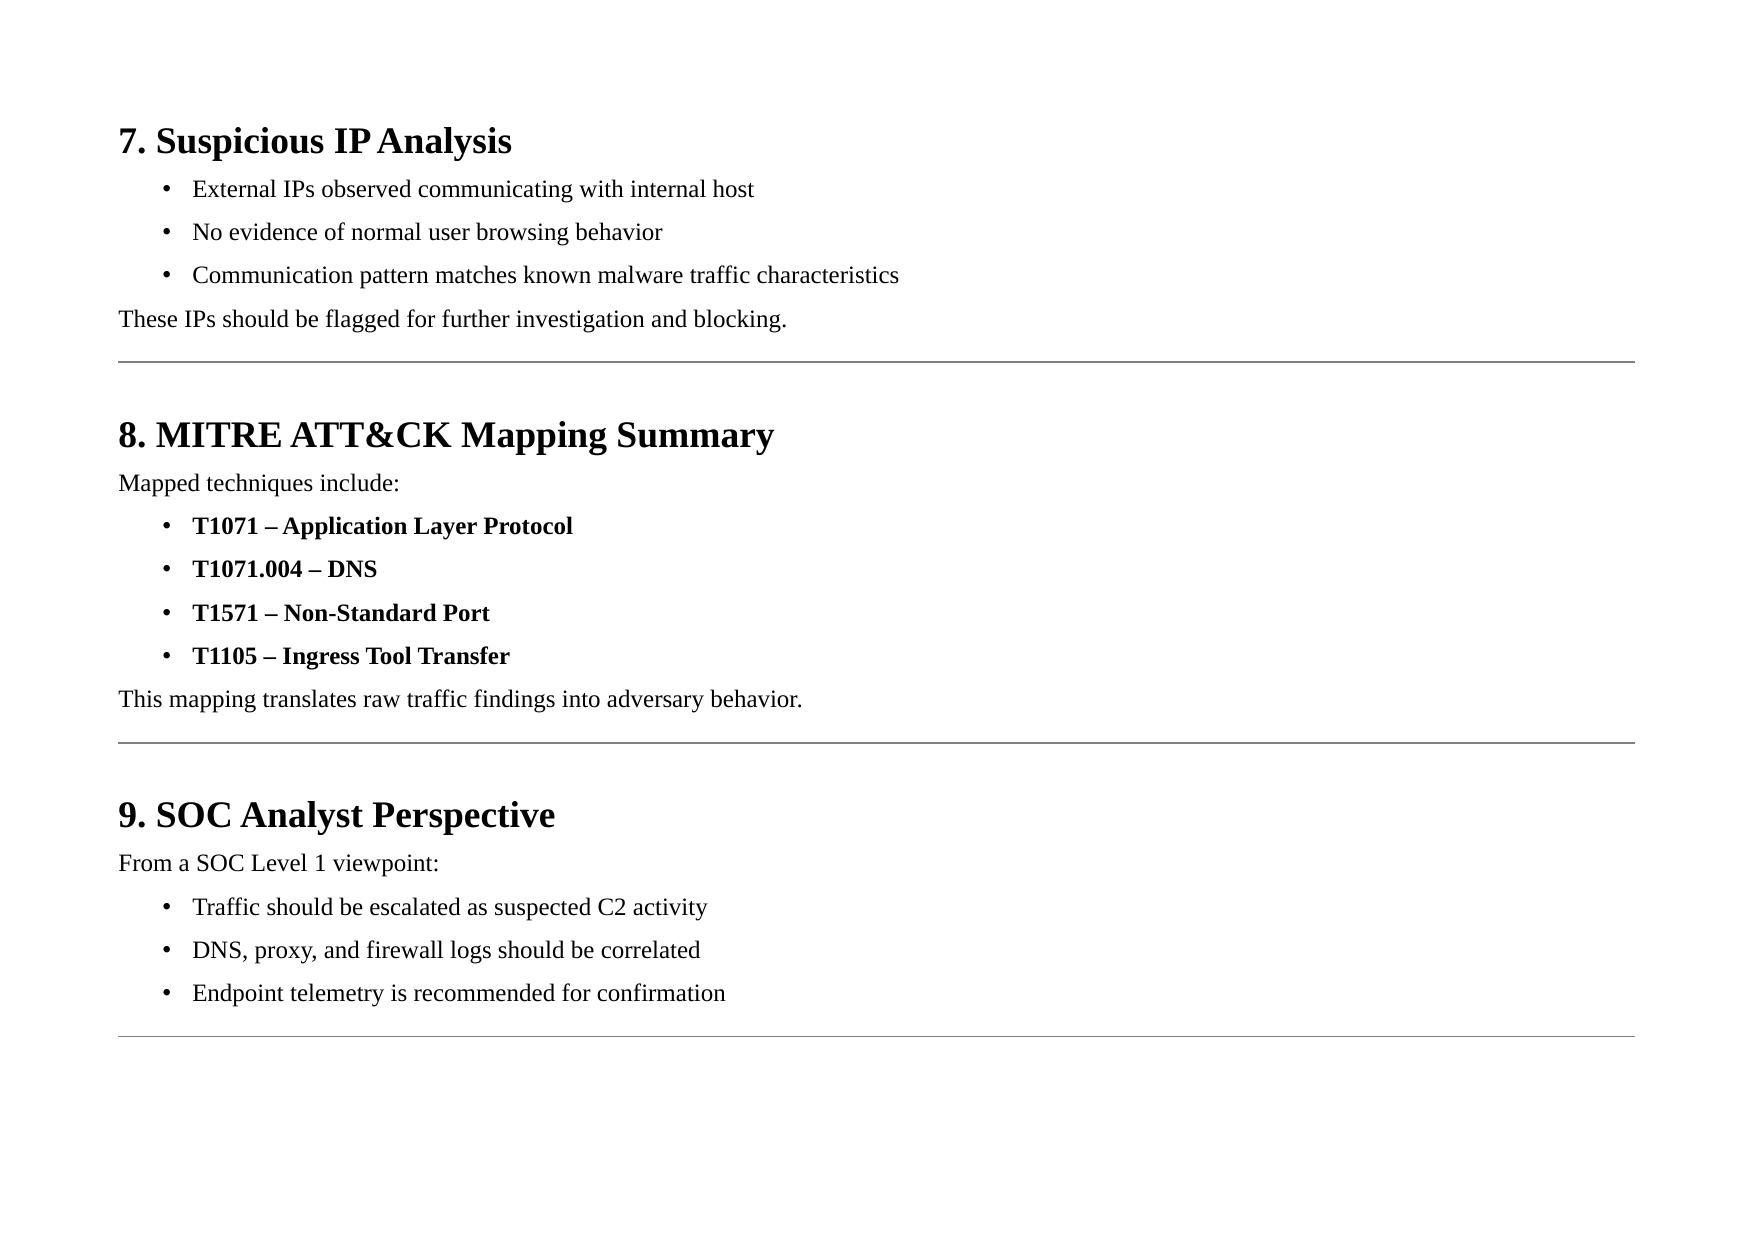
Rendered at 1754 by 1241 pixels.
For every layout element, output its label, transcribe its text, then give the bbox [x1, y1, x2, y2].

list No evidence of normal user browsing behavior [162, 217, 1635, 246]
text These IPs should be flagged for further investigation and blocking. [118, 304, 1635, 332]
list DNS, proxy, and firewall logs should be correlated [162, 935, 1635, 964]
subtitle 9. SOC Analyst Perspective [118, 793, 1635, 836]
list T1105 – Ingress Tool Transfer [162, 641, 1635, 670]
text This mapping translates raw traffic findings into adversary behavior. [118, 684, 1635, 713]
list T1071 – Application Layer Protocol [162, 511, 1635, 540]
list External IPs observed communicating with internal host [162, 174, 1635, 202]
list Communication pattern matches known malware traffic characteristics [162, 260, 1635, 289]
list Traffic should be escalated as suspected C2 activity [162, 892, 1635, 921]
text Mapped techniques include: [118, 468, 1635, 497]
list Endpoint telemetry is recommended for confirmation [162, 978, 1635, 1007]
subtitle 7. Suspicious IP Analysis [118, 118, 1635, 161]
text From a SOC Level 1 viewpoint: [118, 848, 1635, 877]
subtitle 8. MITRE ATT&CK Mapping Summary [118, 412, 1635, 455]
list T1571 – Non-Standard Port [162, 598, 1635, 627]
list T1071.004 – DNS [162, 554, 1635, 583]
